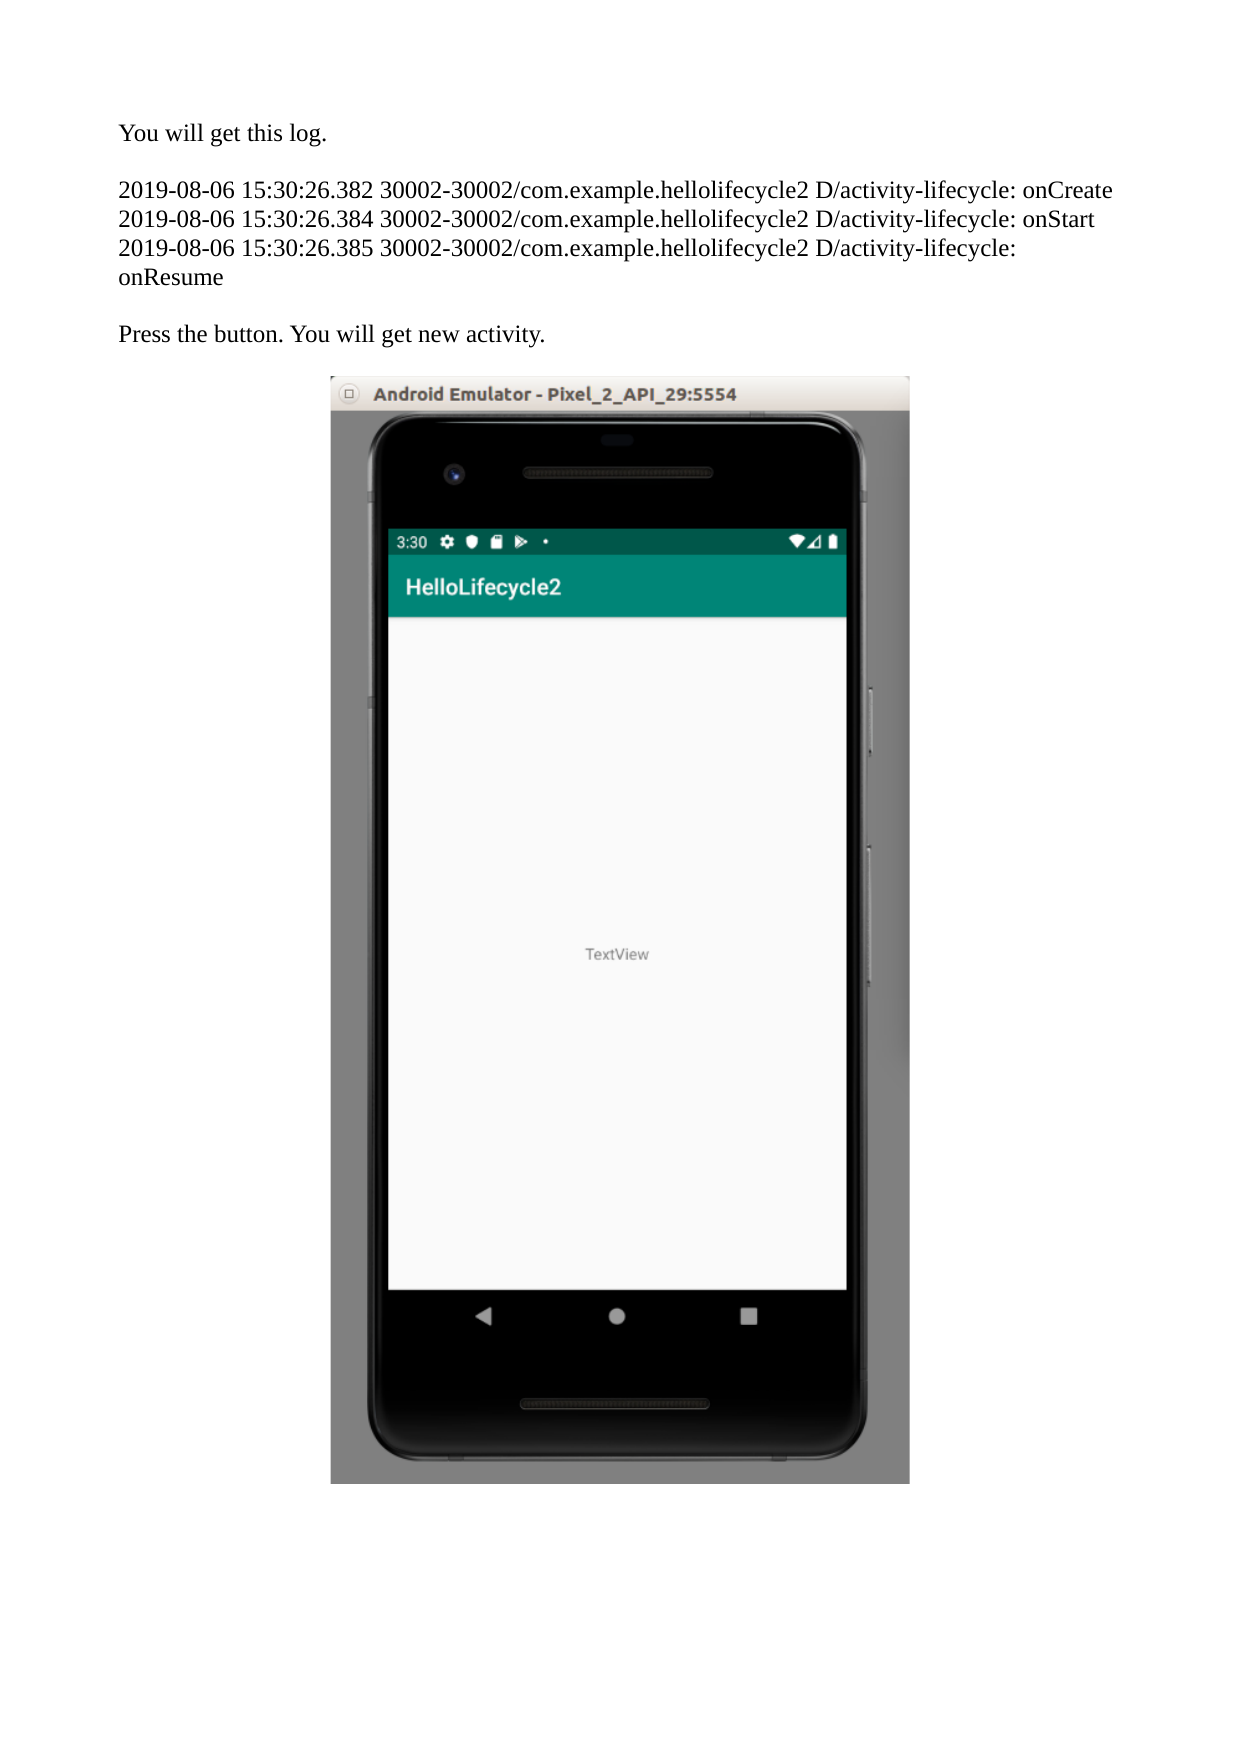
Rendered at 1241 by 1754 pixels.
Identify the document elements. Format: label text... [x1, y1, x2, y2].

text 2019-08-06 15:30:26.384 30002-30002/com.example.hellolifecycle2 D/activity-lifecycle: onStart [118, 204, 1122, 233]
text Press the button. You will get new activity. [118, 319, 1122, 348]
text 2019-08-06 15:30:26.385 30002-30002/com.example.hellolifecycle2 D/activity-lifecycle: onResume [118, 233, 1122, 291]
text You will get this log. [118, 118, 1122, 147]
text 2019-08-06 15:30:26.382 30002-30002/com.example.hellolifecycle2 D/activity-lifecycle: onCreate [118, 176, 1122, 204]
picture [330, 376, 910, 1484]
